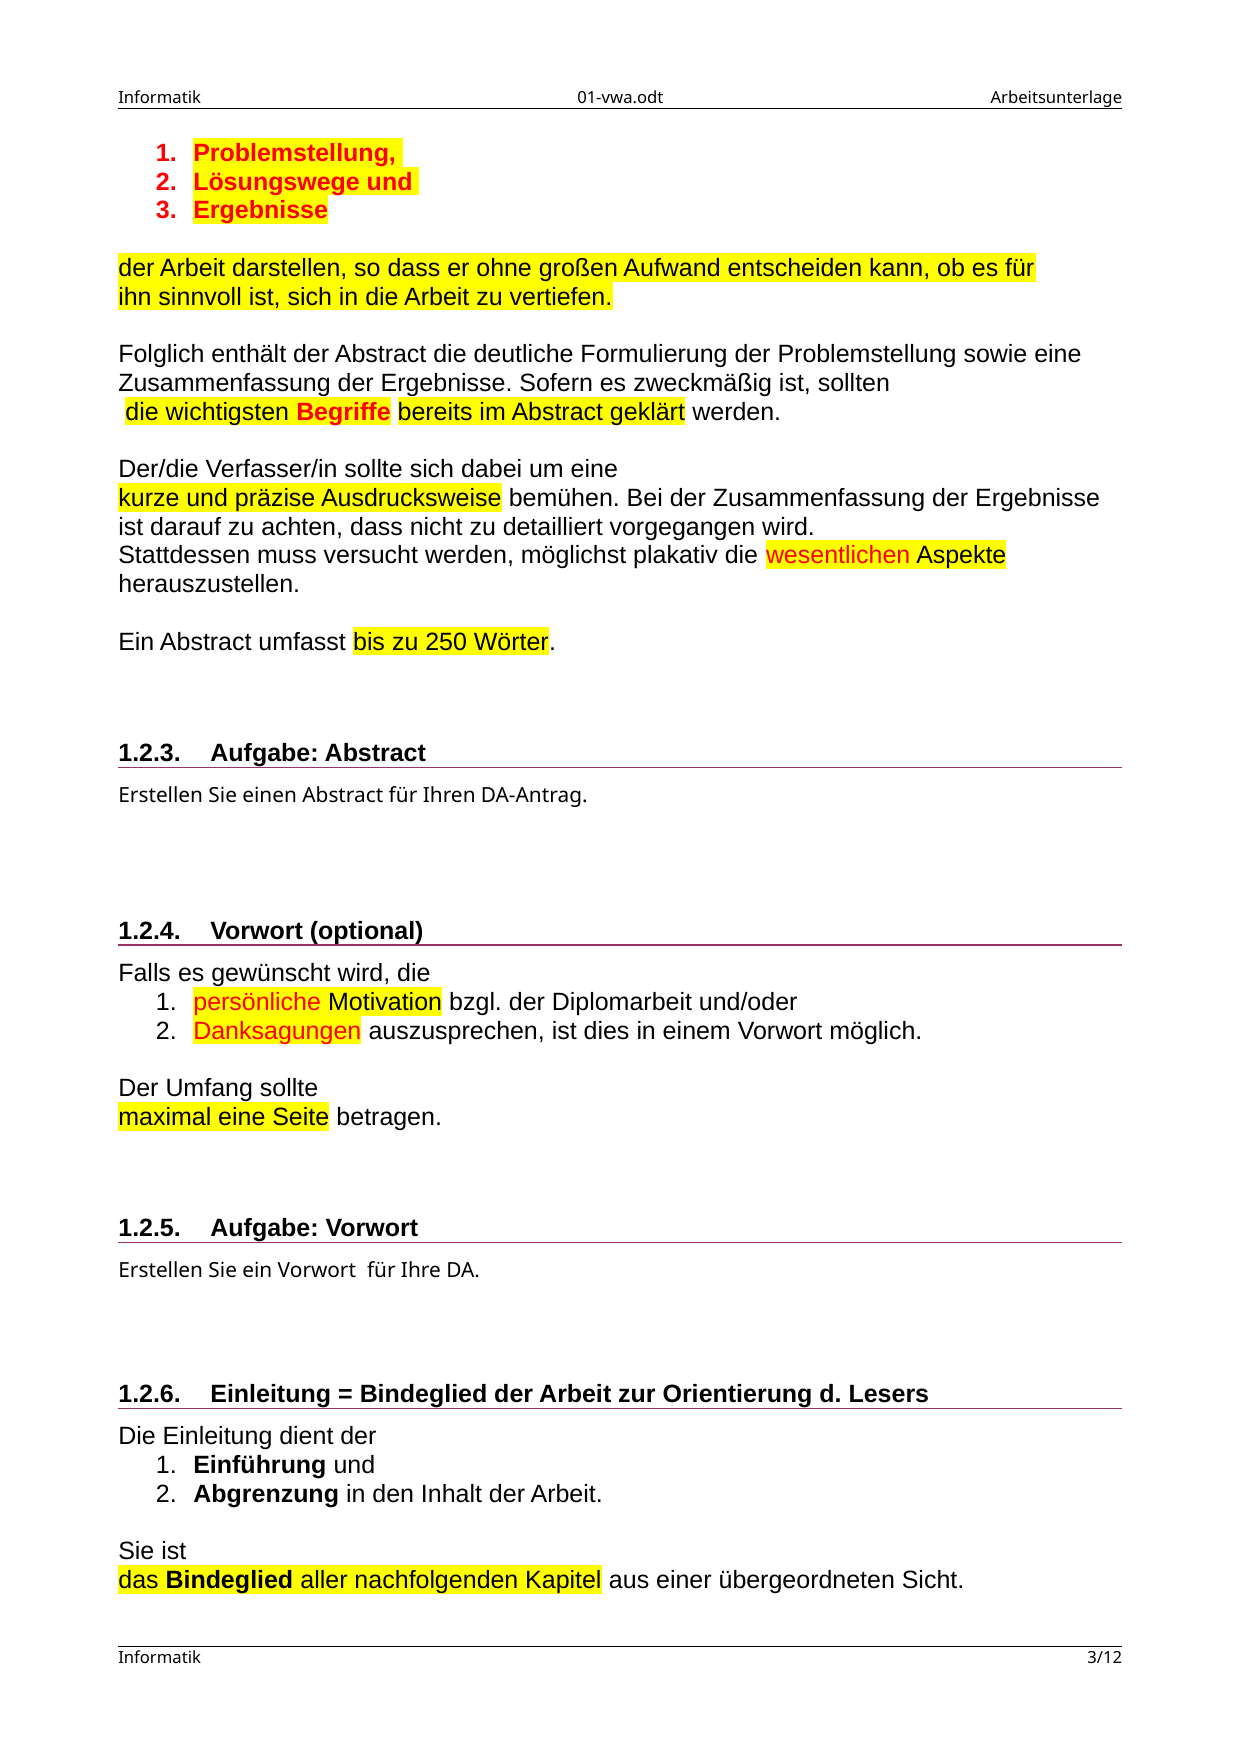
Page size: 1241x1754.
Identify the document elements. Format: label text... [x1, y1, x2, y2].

subtitle Einleitung = Bindeglied der Arbeit zur Orientierung d. Lesers [118, 1379, 1122, 1408]
text Erstellen Sie ein Vorwort für Ihre DA. [118, 1255, 1122, 1284]
text das Bindeglied aller nachfolgenden Kapitel aus einer übergeordneten Sicht. [118, 1565, 1122, 1594]
text Die Einleitung dient der [118, 1421, 1122, 1450]
text der Arbeit darstellen, so dass er ohne großen Aufwand entscheiden kann, ob es für [118, 224, 1122, 282]
list Ergebnisse [156, 195, 1122, 224]
text Falls es gewünscht wird, die [118, 958, 1122, 987]
text die wichtigsten Begriffe bereits im Abstract geklärt werden. [118, 397, 1122, 425]
subtitle Aufgabe: Vorwort [118, 1213, 1122, 1242]
text Der Umfang sollte [118, 1073, 1122, 1102]
text Ein Abstract umfasst bis zu 250 Wörter. [118, 627, 1122, 655]
text ihn sinnvoll ist, sich in die Arbeit zu vertiefen. [118, 282, 1122, 310]
text Sie ist [118, 1536, 1122, 1565]
text maximal eine Seite betragen. [118, 1102, 1122, 1131]
list Einführung und [156, 1450, 1122, 1479]
text kurze und präzise Ausdrucksweise bemühen. Bei der Zusammenfassung der Ergebnisse ist darauf zu achten, dass nicht zu detailliert vorgegangen wird. [118, 483, 1122, 540]
subtitle Aufgabe: Abstract [118, 738, 1122, 767]
text Der/die Verfasser/in sollte sich dabei um eine [118, 454, 1122, 483]
list Abgrenzung in den Inhalt der Arbeit. [156, 1479, 1122, 1507]
list Lösungswege und [156, 167, 1122, 195]
text Stattdessen muss versucht werden, möglichst plakativ die wesentlichen Aspekte herauszustellen. [118, 540, 1122, 598]
list Problemstellung, [156, 138, 1122, 167]
list persönliche Motivation bzgl. der Diplomarbeit und/oder [156, 987, 1122, 1016]
text Erstellen Sie einen Abstract für Ihren DA-Antrag. [118, 780, 1122, 809]
text Folglich enthält der Abstract die deutliche Formulierung der Problemstellung sowie eine Zusammenfassung der Ergebnisse. Sofern es zweckmäßig ist, sollten [118, 339, 1122, 397]
subtitle Vorwort (optional) [118, 916, 1122, 944]
list Danksagungen auszusprechen, ist dies in einem Vorwort möglich. [156, 1016, 1122, 1044]
